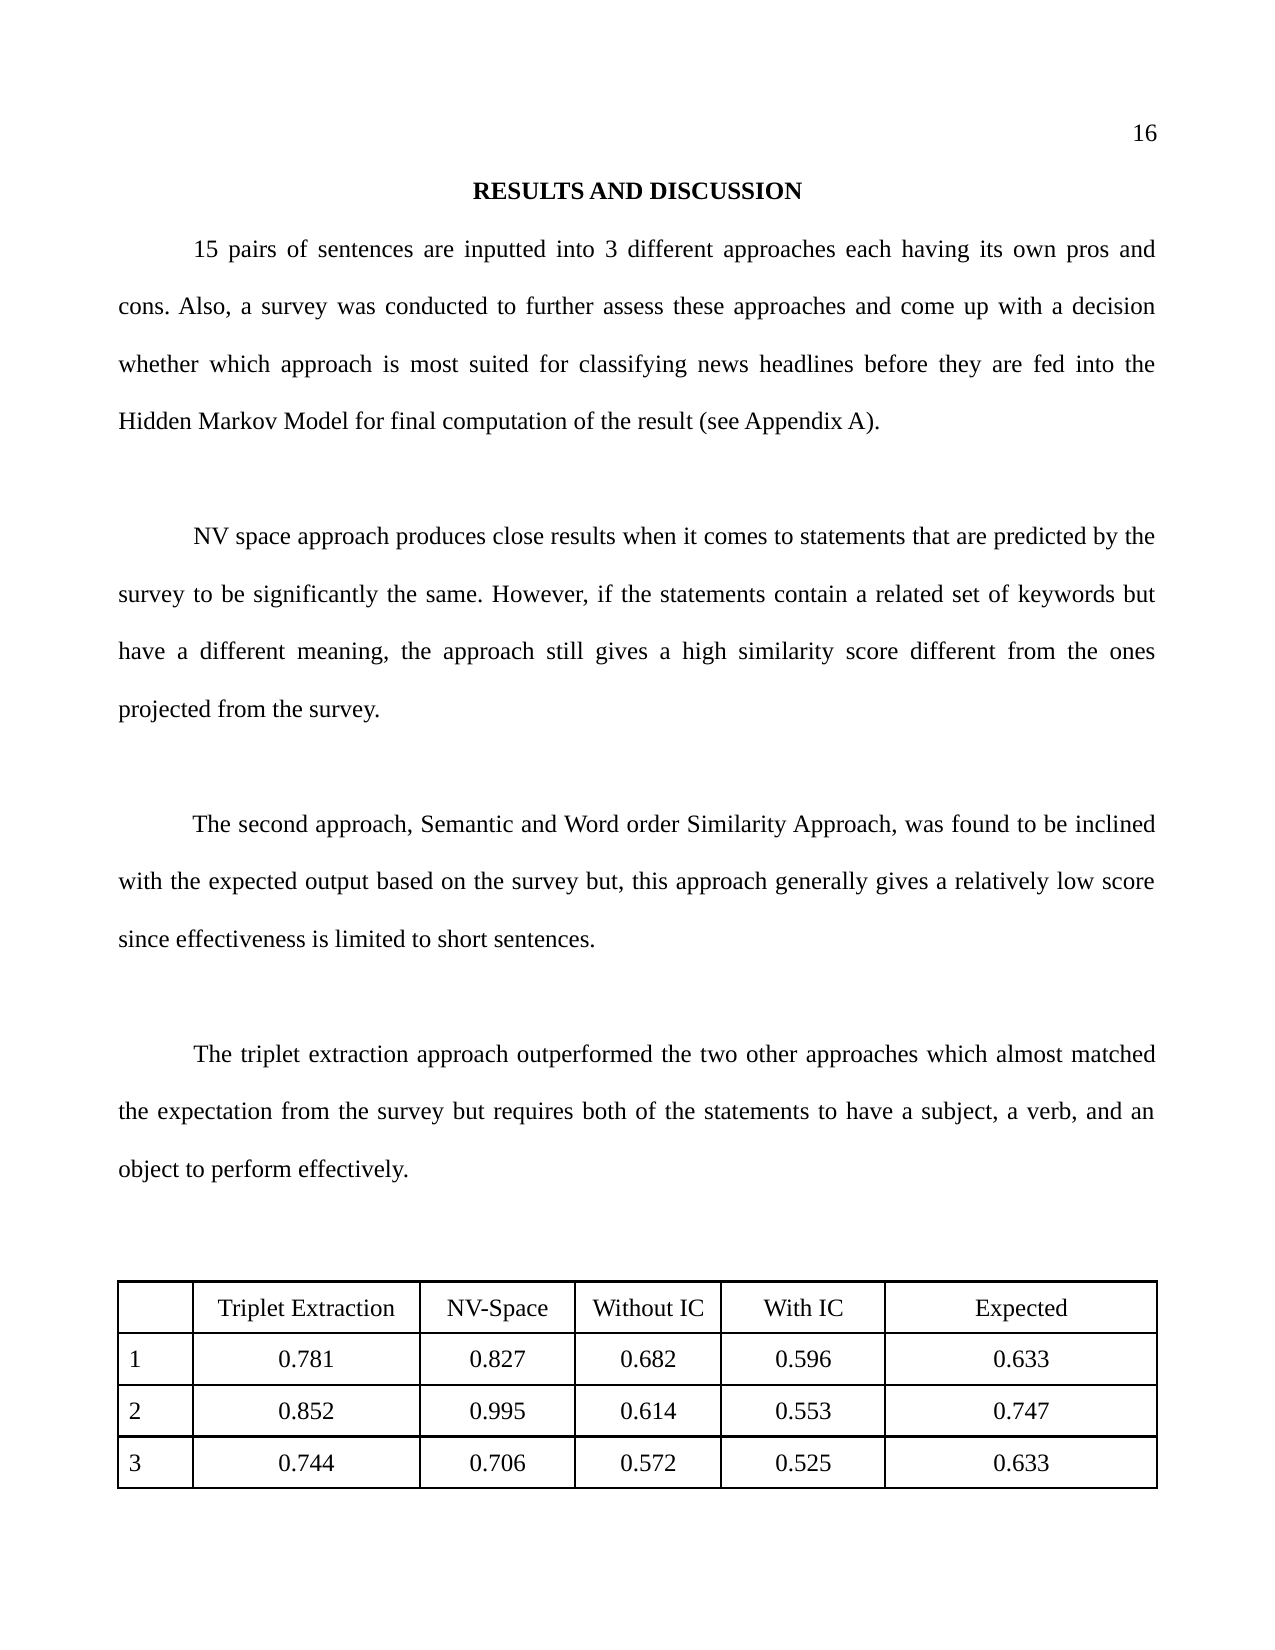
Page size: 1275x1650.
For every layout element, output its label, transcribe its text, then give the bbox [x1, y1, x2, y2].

table_cell 0.633 [886, 1334, 1156, 1384]
table_cell 3 [119, 1438, 192, 1487]
table_header Triplet Extraction [194, 1283, 419, 1332]
table_cell 0.827 [421, 1334, 574, 1384]
table_header [119, 1283, 192, 1332]
table_header NV-Space [421, 1283, 574, 1332]
table_cell 1 [119, 1334, 192, 1384]
text The second approach, Semantic and Word order Similarity Approach, was found to be inclined with the expected output based on the survey but, this approach generally gives a relatively low score since effectiveness is limited to short sentences. [118, 809, 1157, 953]
text RESULTS AND DISCUSSION [118, 176, 1157, 205]
text The triplet extraction approach outperformed the two other approaches which almost matched the expectation from the survey but requires both of the statements to have a subject, a verb, and an object to perform effectively. [118, 1039, 1157, 1183]
table_cell 0.995 [421, 1386, 574, 1435]
table_cell 0.633 [886, 1438, 1156, 1487]
table_cell 0.747 [886, 1386, 1156, 1435]
table_header Without IC [576, 1283, 720, 1332]
table_header Expected [886, 1283, 1156, 1332]
table_cell 0.614 [576, 1386, 720, 1435]
table_cell 0.682 [576, 1334, 720, 1384]
text NV space approach produces close results when it comes to statements that are predicted by the survey to be significantly the same. However, if the statements contain a related set of keywords but have a different meaning, the approach still gives a high similarity score different from the ones projected from the survey. [118, 521, 1157, 723]
table_header With IC [722, 1283, 884, 1332]
table_cell 0.553 [722, 1386, 884, 1435]
table_cell 0.572 [576, 1438, 720, 1487]
table_cell 0.744 [194, 1438, 419, 1487]
table_cell 0.781 [194, 1334, 419, 1384]
table_cell 0.525 [722, 1438, 884, 1487]
table_cell 0.706 [421, 1438, 574, 1487]
table_cell 0.596 [722, 1334, 884, 1384]
table_cell 2 [119, 1386, 192, 1435]
table_cell 0.852 [194, 1386, 419, 1435]
text 15 pairs of sentences are inputted into 3 different approaches each having its own pros and cons. Also, a survey was conducted to further assess these approaches and come up with a decision whether which approach is most suited for classifying news headlines before they are fed into the Hidden Markov Model for final computation of the result (see Appendix A). [118, 234, 1157, 435]
